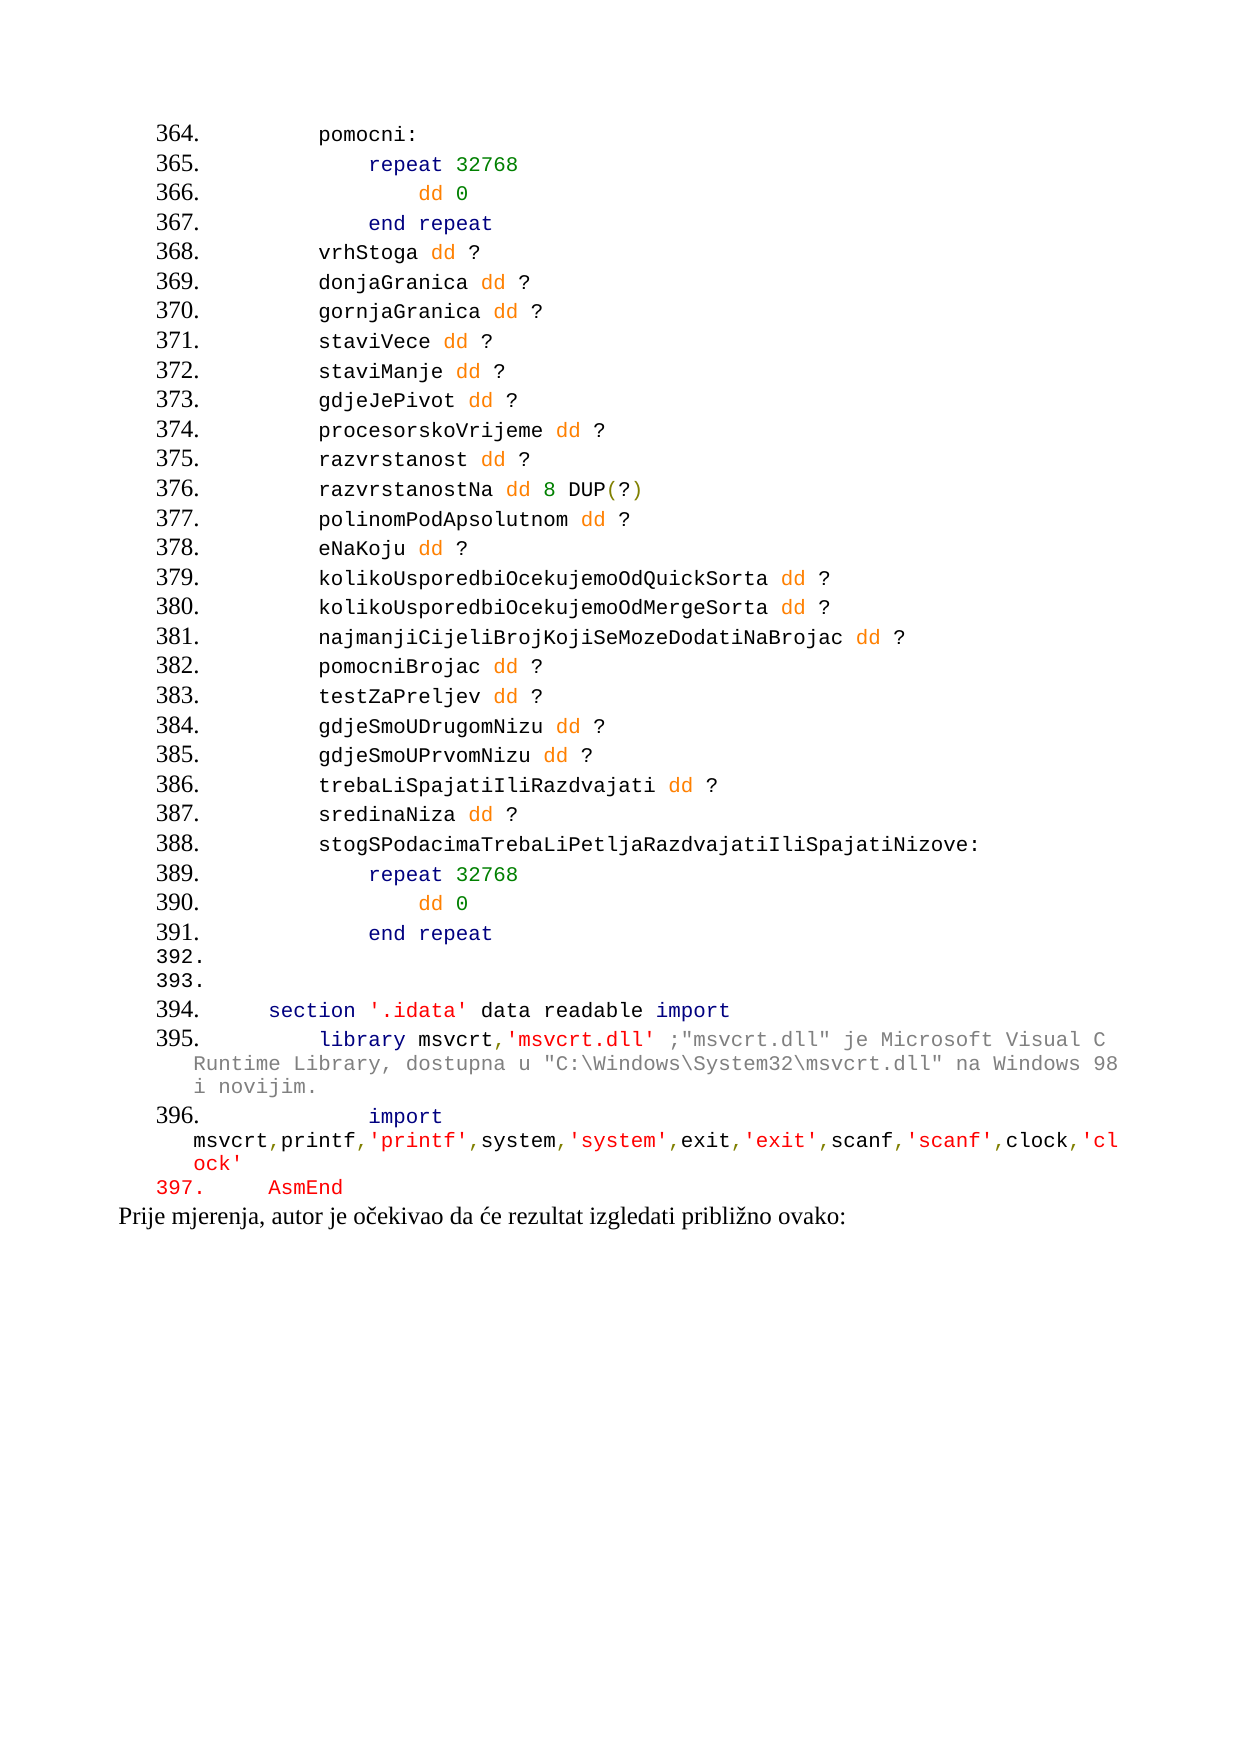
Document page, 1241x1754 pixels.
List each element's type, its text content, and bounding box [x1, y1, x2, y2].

list donjaGranica dd ? [156, 266, 1122, 296]
list dd 0 [156, 887, 1122, 917]
list staviManje dd ? [156, 355, 1122, 384]
list razvrstanost dd ? [156, 443, 1122, 473]
list AsmEnd [156, 1177, 1122, 1201]
list end repeat [156, 207, 1122, 236]
list kolikoUsporedbiOcekujemoOdQuickSorta dd ? [156, 562, 1122, 591]
list pomocni: [156, 118, 1122, 148]
list import msvcrt,printf,'printf',system,'system',exit,'exit',scanf,'scanf',clock,'clock' [156, 1100, 1122, 1177]
list kolikoUsporedbiOcekujemoOdMergeSorta dd ? [156, 591, 1122, 621]
list polinomPodApsolutnom dd ? [156, 503, 1122, 532]
list gdjeJePivot dd ? [156, 384, 1122, 414]
list eNaKoju dd ? [156, 532, 1122, 562]
list pomocniBrojac dd ? [156, 651, 1122, 680]
list repeat 32768 [156, 858, 1122, 887]
list library msvcrt,'msvcrt.dll' ;"msvcrt.dll" je Microsoft Visual C Runtime Library, dostupna u "C:\Windows\System32\msvcrt.dll" na Windows 98 i novijim. [156, 1023, 1122, 1100]
list vrhStoga dd ? [156, 236, 1122, 266]
list dd 0 [156, 177, 1122, 207]
list najmanjiCijeliBrojKojiSeMozeDodatiNaBrojac dd ? [156, 621, 1122, 651]
list gdjeSmoUPrvomNizu dd ? [156, 739, 1122, 769]
list testZaPreljev dd ? [156, 680, 1122, 710]
list sredinaNiza dd ? [156, 798, 1122, 828]
list razvrstanostNa dd 8 DUP(?) [156, 473, 1122, 503]
list section '.idata' data readable import [156, 994, 1122, 1023]
list repeat 32768 [156, 148, 1122, 177]
list staviVece dd ? [156, 325, 1122, 355]
list procesorskoVrijeme dd ? [156, 414, 1122, 443]
list end repeat [156, 917, 1122, 946]
list gdjeSmoUDrugomNizu dd ? [156, 710, 1122, 739]
list gornjaGranica dd ? [156, 296, 1122, 325]
list stogSPodacimaTrebaLiPetljaRazdvajatiIliSpajatiNizove: [156, 828, 1122, 858]
list trebaLiSpajatiIliRazdvajati dd ? [156, 769, 1122, 798]
text Prije mjerenja, autor je očekivao da će rezultat izgledati približno ovako: [118, 1201, 1122, 1229]
